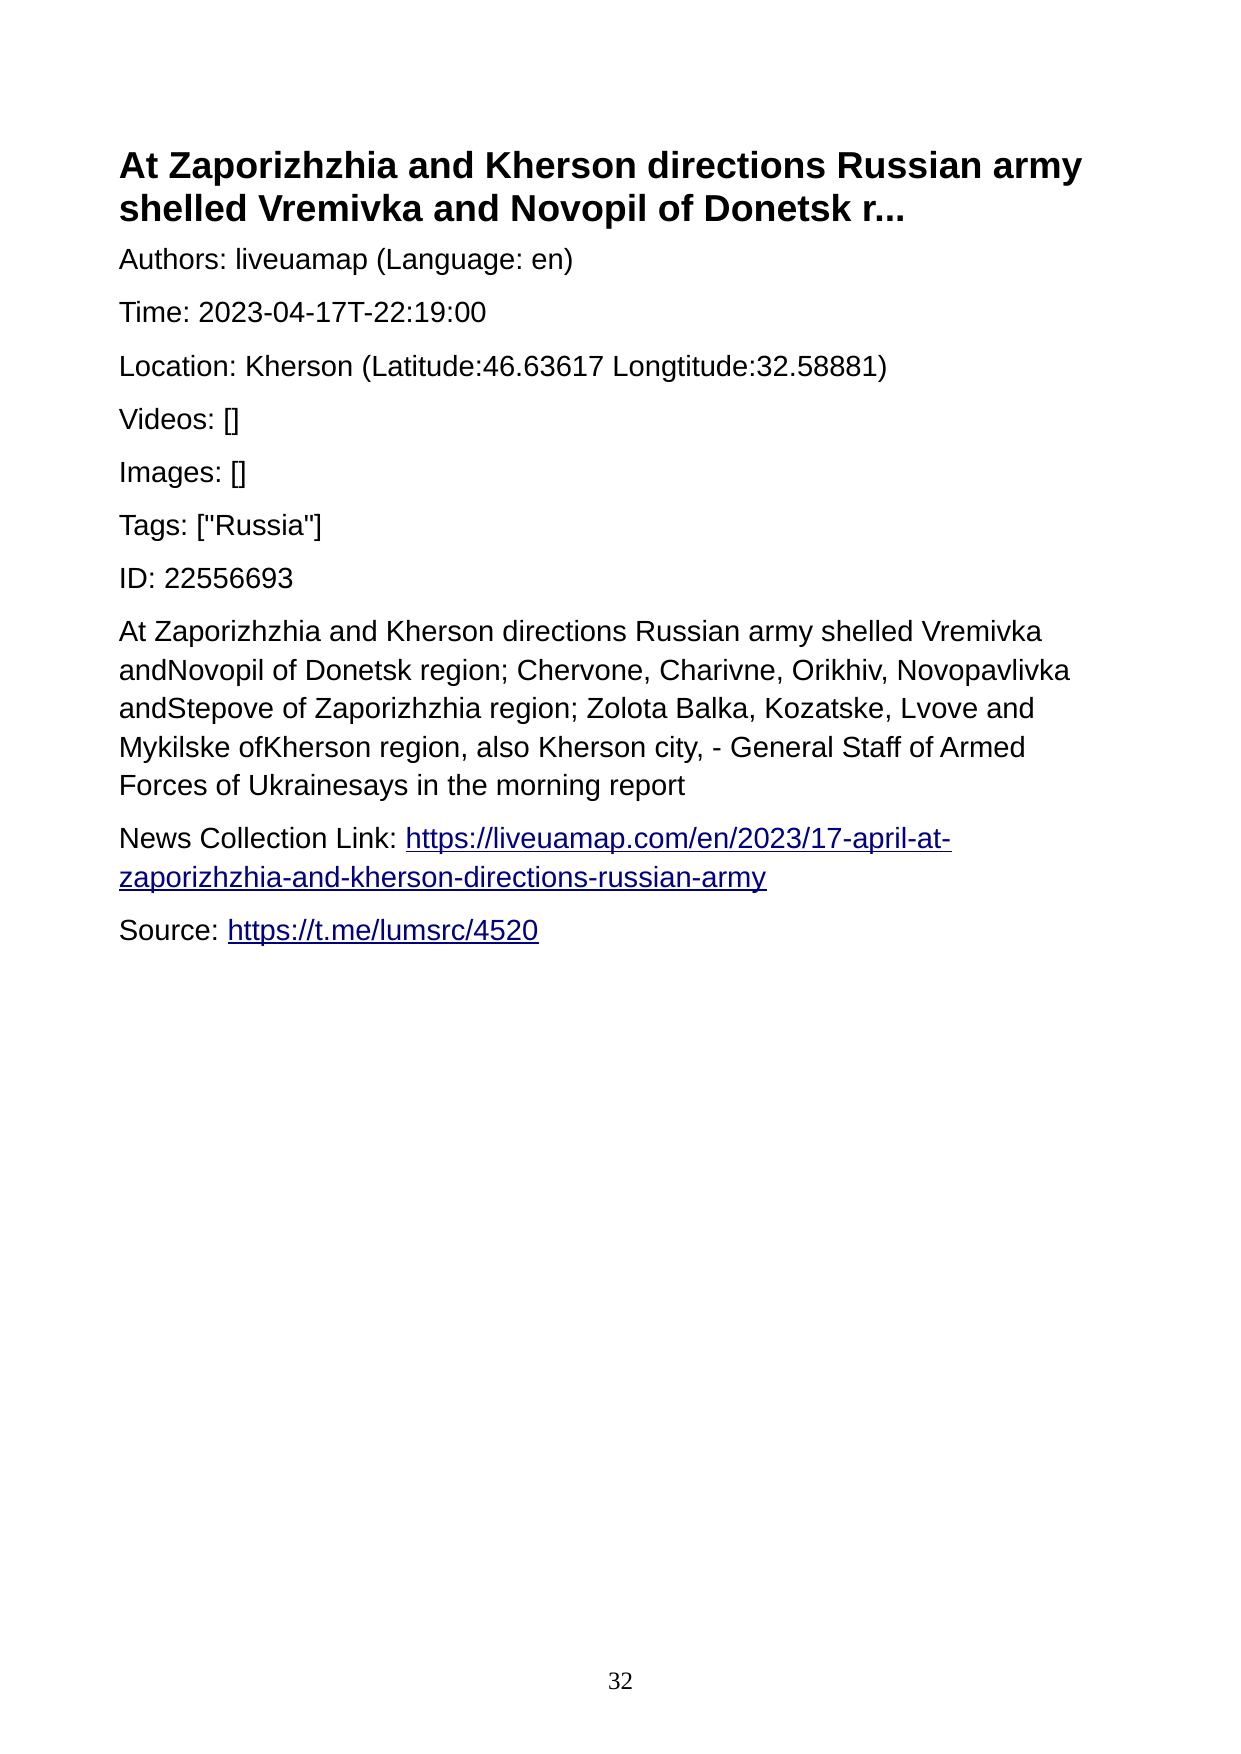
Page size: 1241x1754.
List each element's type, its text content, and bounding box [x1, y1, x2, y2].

text Time: 2023-04-17T-22:19:00 [118, 295, 1122, 329]
text Videos: [] [118, 402, 1122, 435]
text Source: https://t.me/lumsrc/4520 [118, 913, 1122, 947]
text Images: [] [118, 455, 1122, 488]
text ID: 22556693 [118, 561, 1122, 594]
text Tags: ["Russia"] [118, 508, 1122, 541]
subtitle At Zaporizhzhia and Kherson directions Russian army shelled Vremivka and Novopil of Donetsk r... [118, 143, 1122, 230]
text Location: Kherson (Latitude:46.63617 Longtitude:32.58881) [118, 348, 1122, 382]
text At Zaporizhzhia and Kherson directions Russian army shelled Vremivka andNovopil of Donetsk region; Chervone, Charivne, Orikhiv, Novopavlivka andStepove of Zaporizhzhia region; Zolota Balka, Kozatske, Lvove and Mykilske ofKherson region, also Kherson city, - General Staff of Armed Forces of Ukrainesays in the morning report [118, 614, 1122, 802]
text News Collection Link: https://liveuamap.com/en/2023/17-april-at-zaporizhzhia-and-kherson-directions-russian-army [118, 821, 1122, 893]
text Authors: liveuamap (Language: en) [118, 242, 1122, 276]
